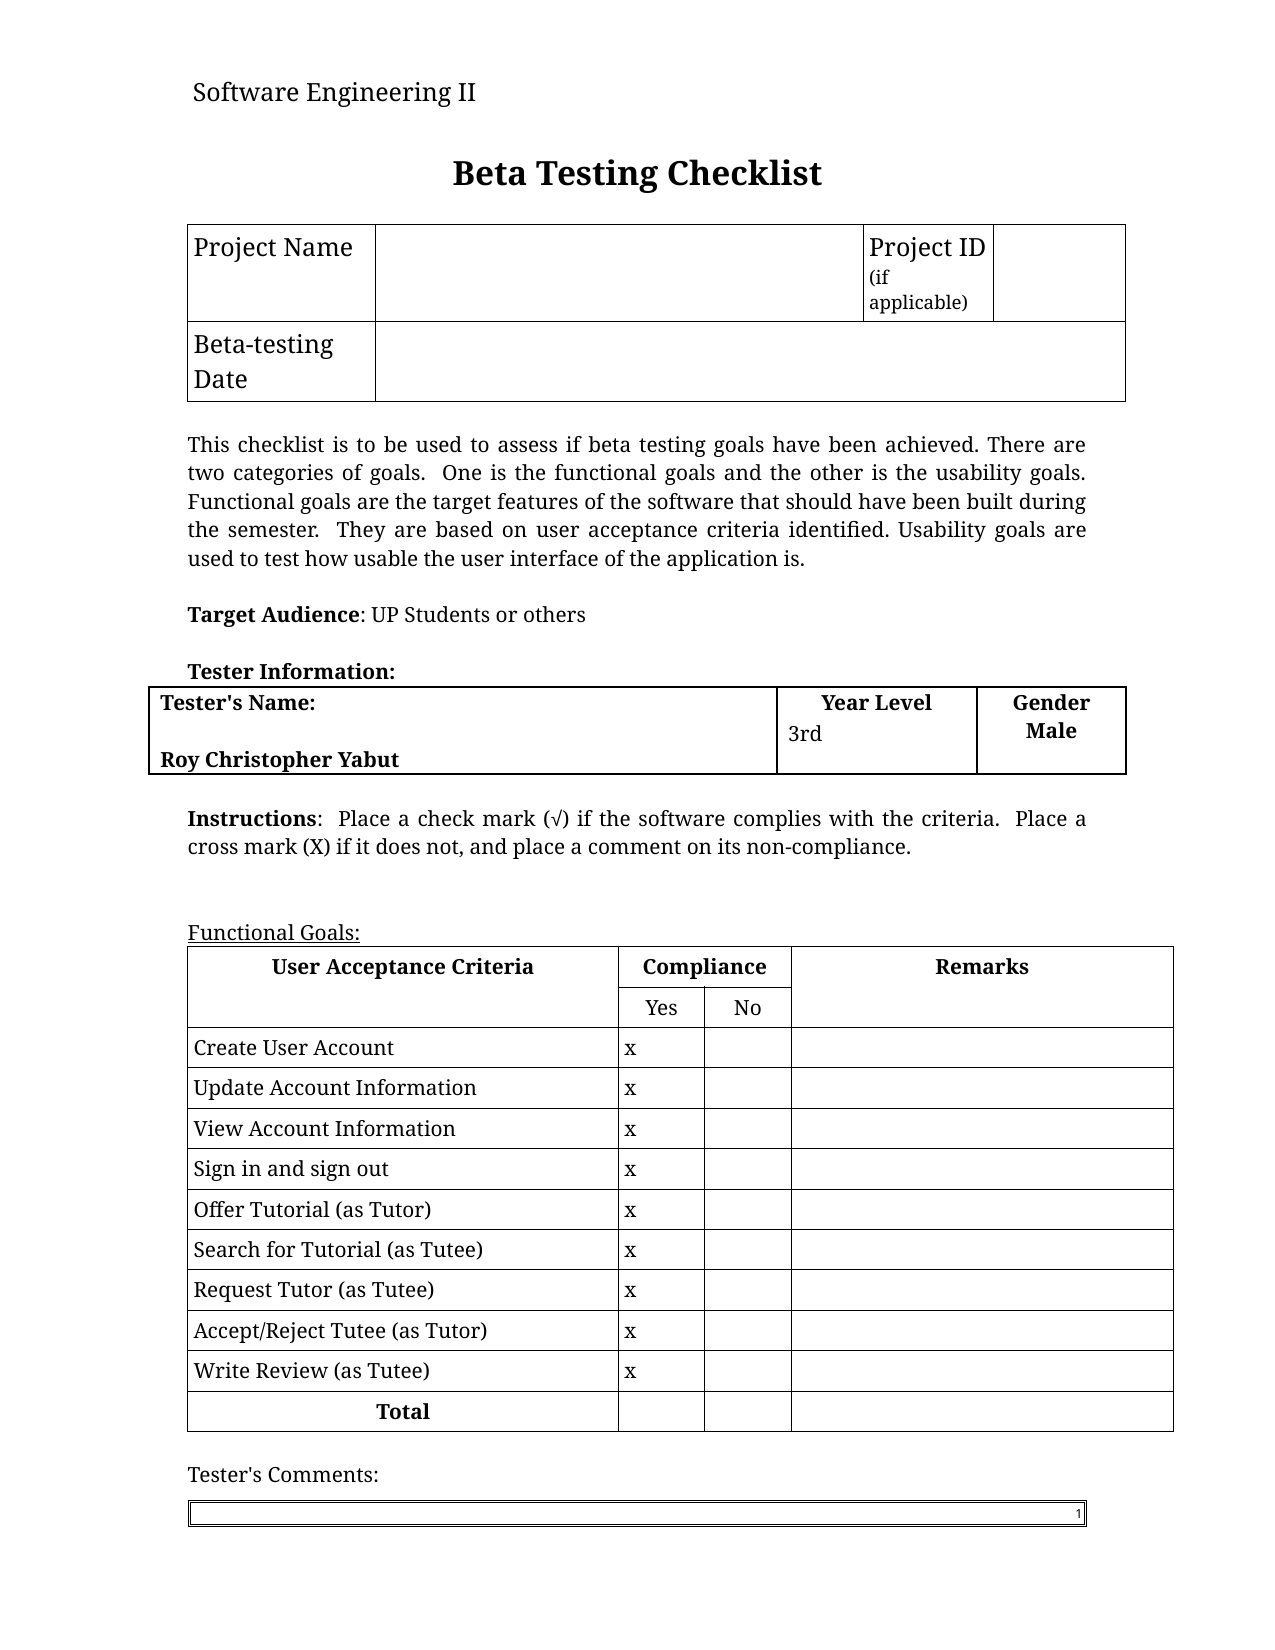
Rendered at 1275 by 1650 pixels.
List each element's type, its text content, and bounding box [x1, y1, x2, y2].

table_cell Total [188, 1392, 618, 1431]
table_header Remarks [792, 947, 1173, 1027]
table_cell [792, 1190, 1173, 1229]
table_header Compliance [619, 947, 791, 986]
table_cell x [619, 1270, 704, 1310]
table_cell No [705, 988, 791, 1027]
text This checklist is to be used to assess if beta testing goals have been achieved. There are two categories of goals. One is the functional goals and the other is the usability goals. Functional goals are the target features of the software that should have been built during the semester. They are based on user acceptance criteria identified. Usability goals are used to test how usable the user interface of the application is. [187, 430, 1087, 572]
table_cell Offer Tutorial (as Tutor) [188, 1190, 618, 1229]
table_cell [705, 1392, 791, 1431]
table_header Project Name [188, 225, 375, 321]
table_header Year Level [778, 688, 976, 717]
table_cell [792, 1109, 1173, 1148]
table_cell Sign in and sign out [188, 1149, 618, 1188]
text Tester's Comments: [187, 1460, 1087, 1488]
table_header [994, 225, 1125, 321]
table_header Tester's Name: Roy Christopher Yabut [150, 688, 776, 773]
table_cell [792, 1230, 1173, 1269]
table_cell [792, 1392, 1173, 1431]
table_cell [792, 1311, 1173, 1350]
table_cell [705, 1270, 791, 1310]
table_cell Update Account Information [188, 1068, 618, 1108]
table_cell x [619, 1190, 704, 1229]
table_cell Request Tutor (as Tutee) [188, 1270, 618, 1310]
text Functional Goals: [187, 918, 1087, 946]
table_cell 3rd [778, 717, 976, 773]
text Instructions: Place a check mark (√) if the software complies with the criteria. Place a cross mark (X) if it does not, and place a comment on its non-compliance. [187, 804, 1087, 861]
table_cell [792, 1028, 1173, 1067]
table_cell [705, 1351, 791, 1391]
table_cell x [619, 1028, 704, 1067]
text Tester Information: [187, 657, 1087, 686]
table_cell [792, 1068, 1173, 1108]
table_cell Yes [619, 988, 704, 1027]
table_cell [705, 1109, 791, 1148]
table_cell [705, 1068, 791, 1108]
table_cell Accept/Reject Tutee (as Tutor) [188, 1311, 618, 1350]
table_cell [792, 1149, 1173, 1188]
table_header [376, 225, 863, 321]
table_cell Search for Tutorial (as Tutee) [188, 1230, 618, 1269]
text Beta Testing Checklist [187, 150, 1087, 195]
table_cell x [619, 1068, 704, 1108]
table_cell View Account Information [188, 1109, 618, 1148]
table_cell [619, 1392, 704, 1431]
table_cell [376, 322, 1125, 401]
table_cell x [619, 1311, 704, 1350]
table_header Project ID (if applicable) [864, 225, 993, 321]
table_cell [792, 1270, 1173, 1310]
table_cell x [619, 1109, 704, 1148]
table_cell [705, 1311, 791, 1350]
table_cell [705, 1149, 791, 1188]
table_header User Acceptance Criteria [188, 947, 618, 1027]
table_cell Beta-testing Date [188, 322, 375, 401]
table_cell Write Review (as Tutee) [188, 1351, 618, 1391]
table_cell [705, 1190, 791, 1229]
text Target Audience: UP Students or others [187, 601, 1087, 629]
table_header Gender Male [978, 688, 1125, 773]
table_cell Create User Account [188, 1028, 618, 1067]
table_cell x [619, 1149, 704, 1188]
table_cell x [619, 1230, 704, 1269]
table_cell x [619, 1351, 704, 1391]
table_cell [705, 1230, 791, 1269]
table_cell [792, 1351, 1173, 1391]
table_cell [705, 1028, 791, 1067]
